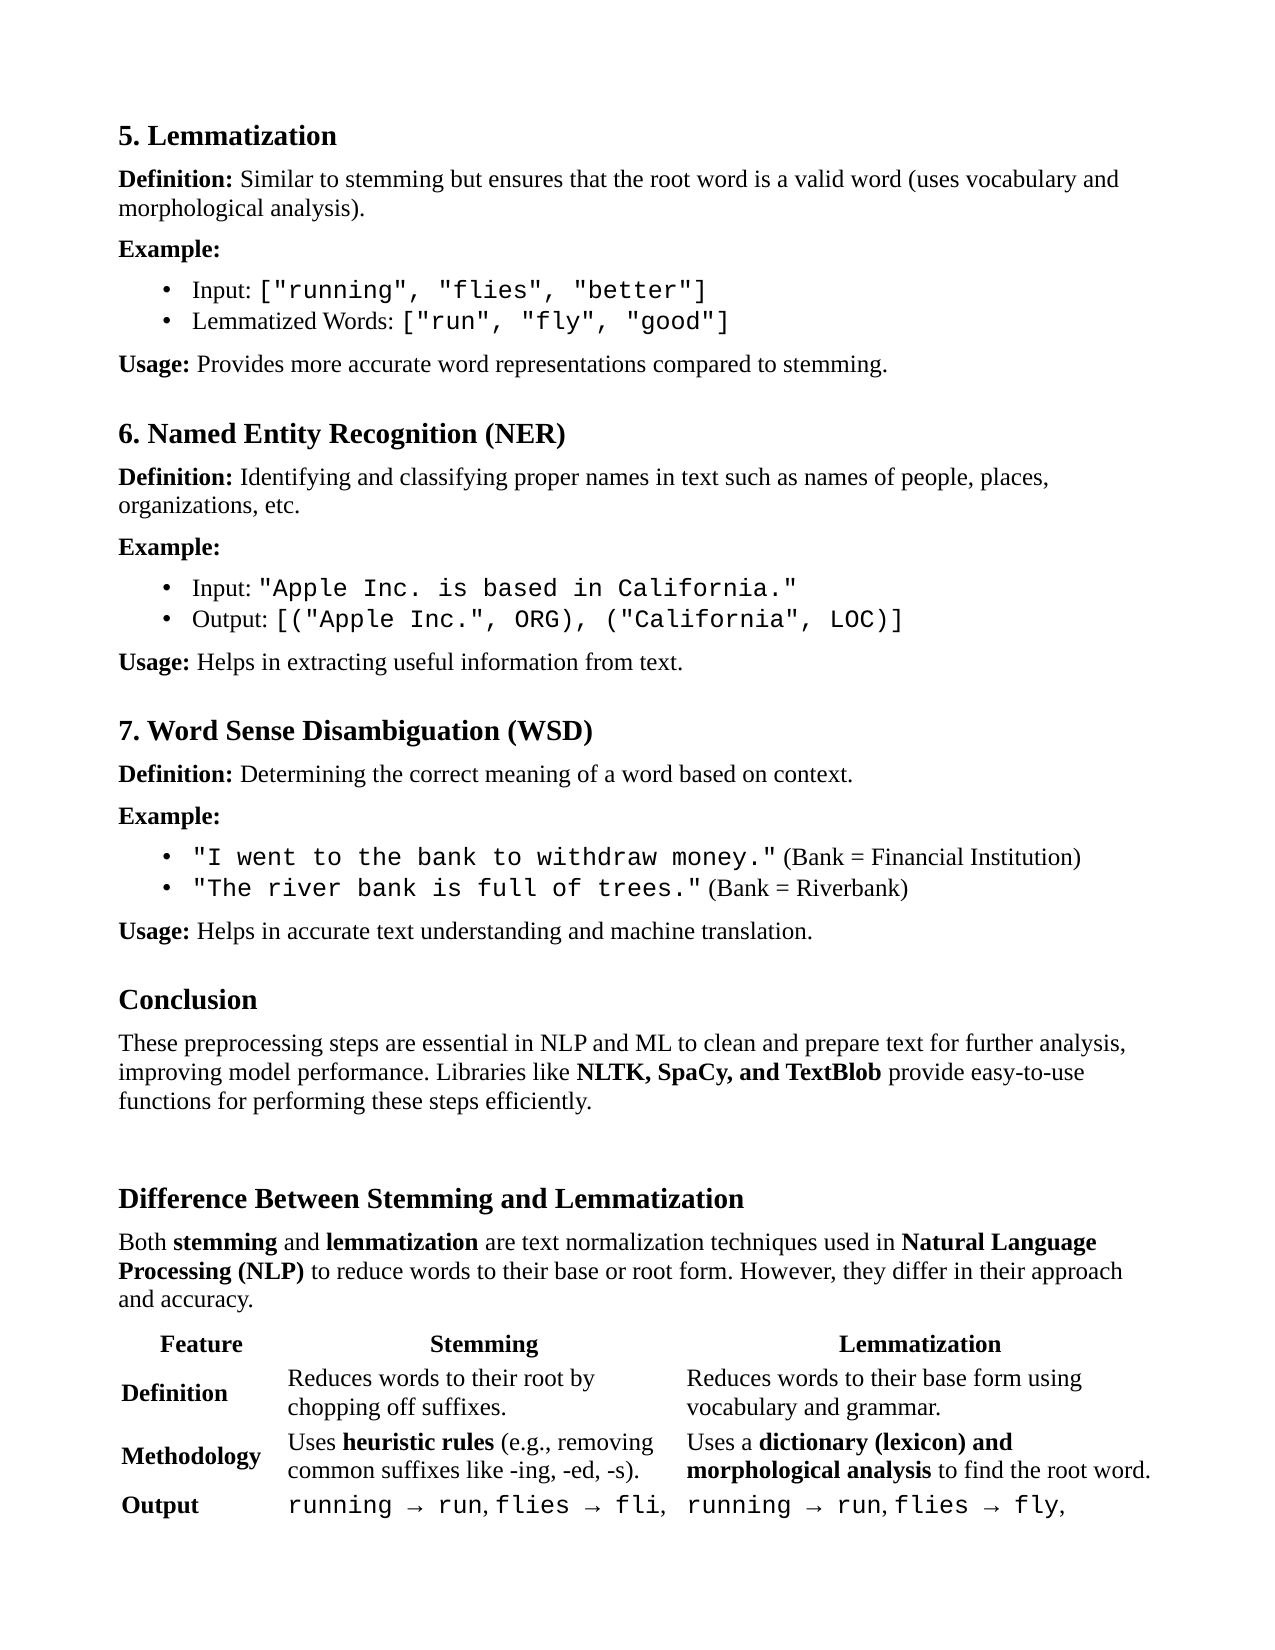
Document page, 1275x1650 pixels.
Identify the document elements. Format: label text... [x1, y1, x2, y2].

text Definition: Determining the correct meaning of a word based on context. [118, 759, 1157, 788]
table_cell running → run, flies → fli, [285, 1487, 683, 1524]
table_cell Methodology [118, 1424, 284, 1487]
text Usage: Helps in extracting useful information from text. [118, 647, 1157, 676]
list Input: ["running", "flies", "better"] [162, 275, 1157, 306]
table_cell Definition [118, 1360, 284, 1424]
list Output: [("Apple Inc.", ORG), ("California", LOC)] [162, 604, 1157, 635]
text Both stemming and lemmatization are text normalization techniques used in Natural Language Processing (NLP) to reduce words to their base or root form. However, they differ in their approach and accuracy. [118, 1227, 1157, 1313]
list "The river bank is full of trees." (Bank = Riverbank) [162, 873, 1157, 904]
subtitle 7. Word Sense Disambiguation (WSD) [118, 713, 1157, 747]
text Usage: Provides more accurate word representations compared to stemming. [118, 349, 1157, 378]
list Lemmatized Words: ["run", "fly", "good"] [162, 306, 1157, 337]
subtitle 6. Named Entity Recognition (NER) [118, 416, 1157, 449]
table_header Feature [118, 1326, 284, 1360]
subtitle 5. Lemmatization [118, 118, 1157, 152]
text These preprocessing steps are essential in NLP and ML to clean and prepare text for further analysis, improving model performance. Libraries like NLTK, SpaCy, and TextBlob provide easy-to-use functions for performing these steps efficiently. [118, 1028, 1157, 1115]
table_header Stemming [285, 1326, 683, 1360]
list Input: "Apple Inc. is based in California." [162, 573, 1157, 604]
list "I went to the bank to withdraw money." (Bank = Financial Institution) [162, 842, 1157, 873]
text Example: [118, 234, 1157, 263]
text Example: [118, 532, 1157, 561]
table_header Lemmatization [684, 1326, 1157, 1360]
table_cell Reduces words to their base form using vocabulary and grammar. [684, 1360, 1157, 1424]
subtitle Conclusion [118, 982, 1157, 1016]
text Usage: Helps in accurate text understanding and machine translation. [118, 916, 1157, 945]
table_cell Output [118, 1487, 284, 1524]
text Definition: Similar to stemming but ensures that the root word is a valid word (uses vocabulary and morphological analysis). [118, 164, 1157, 222]
text Example: [118, 801, 1157, 829]
table_cell running → run, flies → fly, [684, 1487, 1157, 1524]
subtitle Difference Between Stemming and Lemmatization [118, 1181, 1157, 1214]
table_cell Reduces words to their root by chopping off suffixes. [285, 1360, 683, 1424]
table_cell Uses heuristic rules (e.g., removing common suffixes like -ing, -ed, -s). [285, 1424, 683, 1487]
text Definition: Identifying and classifying proper names in text such as names of people, places, organizations, etc. [118, 462, 1157, 519]
table_cell Uses a dictionary (lexicon) and morphological analysis to find the root word. [684, 1424, 1157, 1487]
